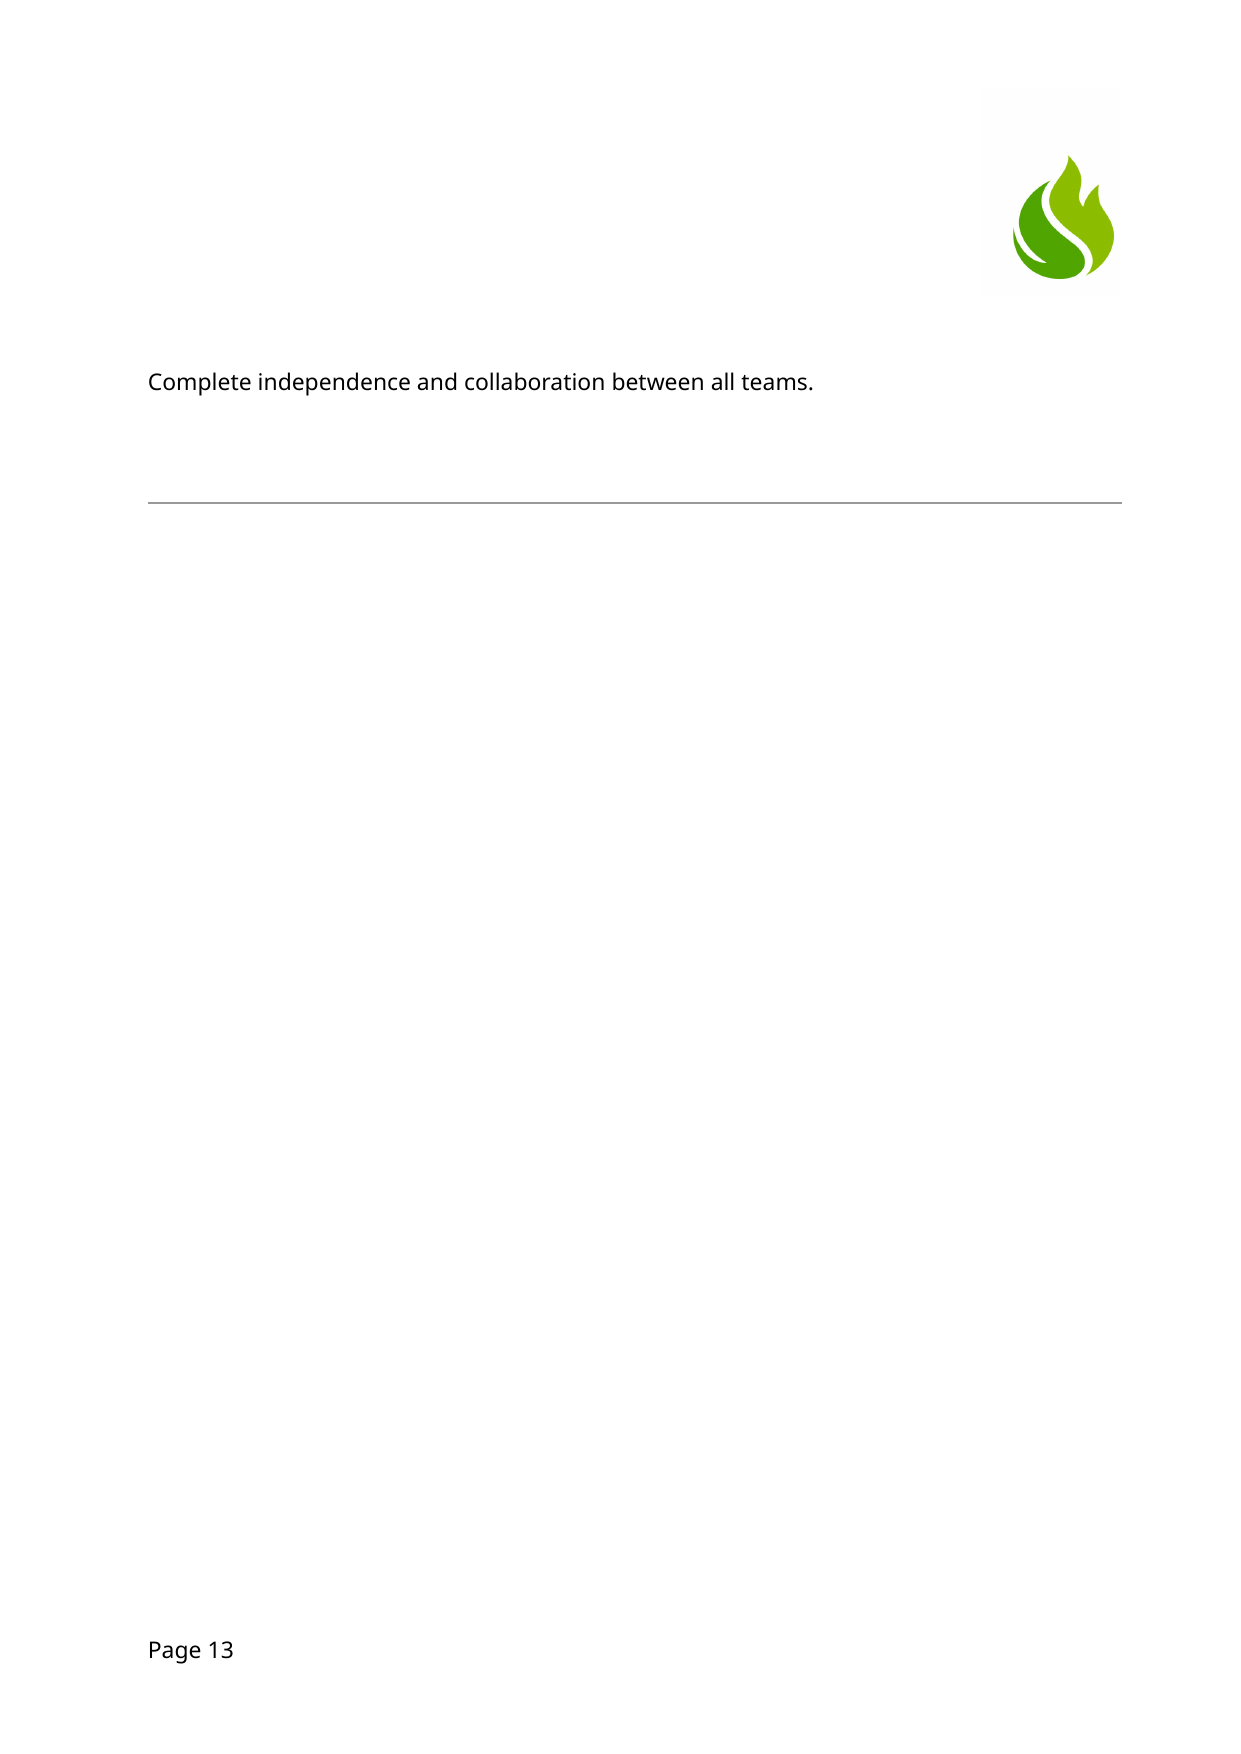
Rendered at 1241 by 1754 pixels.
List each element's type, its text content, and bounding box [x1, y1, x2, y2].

text Complete independence and collaboration between all teams. [148, 366, 1122, 398]
picture [981, 83, 1026, 298]
